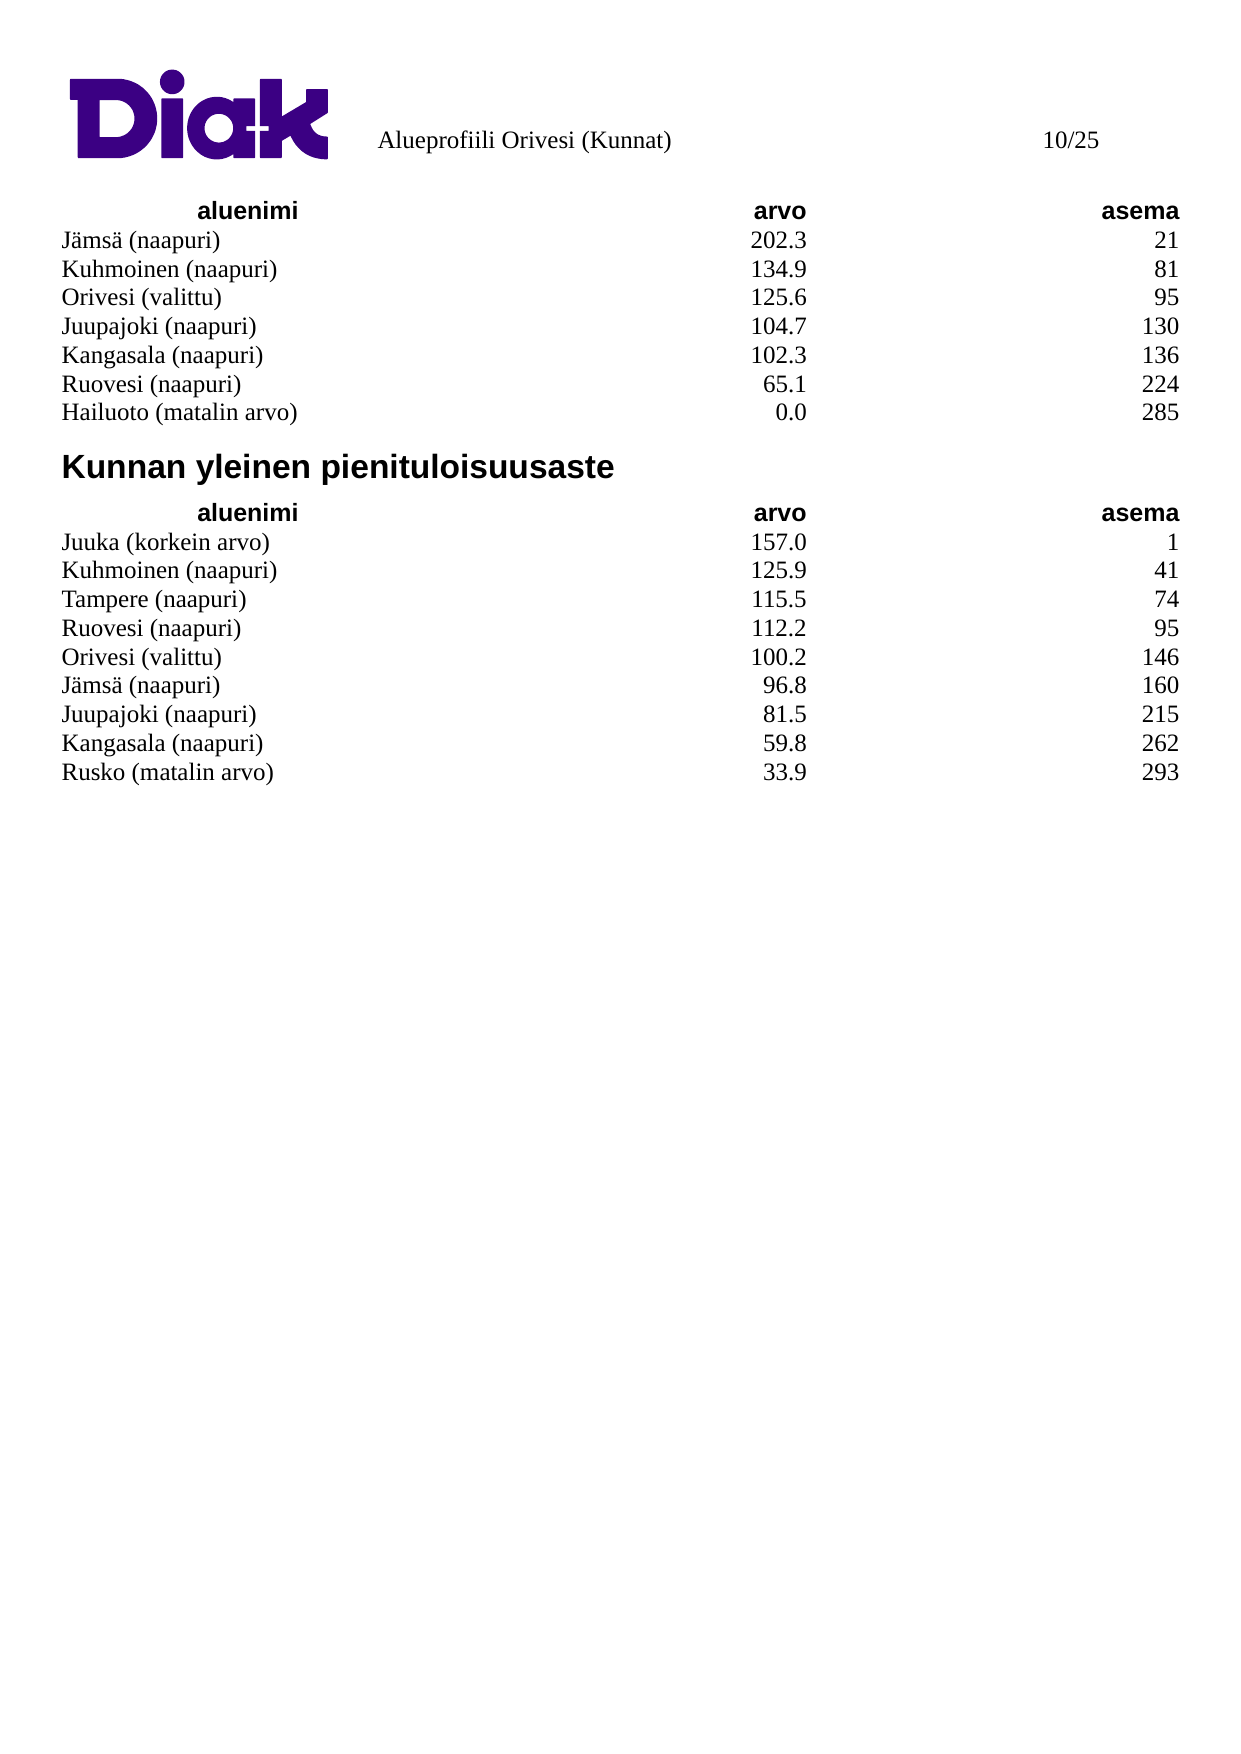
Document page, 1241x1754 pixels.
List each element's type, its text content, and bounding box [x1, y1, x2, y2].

table_cell 160 [806, 671, 1179, 699]
table_cell 202.3 [434, 225, 806, 254]
table_cell Kangasala (naapuri) [61, 340, 434, 369]
table_header arvo [434, 196, 806, 225]
table_cell Juupajoki (naapuri) [61, 311, 434, 340]
table_cell 74 [806, 584, 1179, 613]
table_cell 59.8 [434, 728, 806, 757]
table_header aluenimi [61, 498, 434, 527]
table_cell 21 [806, 225, 1179, 254]
table_cell 146 [806, 642, 1179, 671]
table_cell 112.2 [434, 613, 806, 642]
table_cell Hailuoto (matalin arvo) [61, 398, 434, 426]
table_cell 100.2 [434, 642, 806, 671]
table_cell 262 [806, 728, 1179, 757]
table_header aluenimi [61, 196, 434, 225]
table_cell 0.0 [434, 398, 806, 426]
table_cell 130 [806, 311, 1179, 340]
table_cell Tampere (naapuri) [61, 584, 434, 613]
table_cell 224 [806, 369, 1179, 397]
table_cell 215 [806, 699, 1179, 728]
table_cell 41 [806, 556, 1179, 584]
table_cell 95 [806, 613, 1179, 642]
table_cell 125.6 [434, 283, 806, 311]
subtitle Kunnan yleinen pienituloisuusaste [61, 447, 1179, 486]
table_cell Ruovesi (naapuri) [61, 613, 434, 642]
table_cell Orivesi (valittu) [61, 283, 434, 311]
table_cell 293 [806, 757, 1179, 786]
table_cell 81.5 [434, 699, 806, 728]
table_cell 95 [806, 283, 1179, 311]
table_cell Kuhmoinen (naapuri) [61, 556, 434, 584]
table_cell Jämsä (naapuri) [61, 671, 434, 699]
table_cell 104.7 [434, 311, 806, 340]
table_cell 285 [806, 398, 1179, 426]
table_cell Ruovesi (naapuri) [61, 369, 434, 397]
table_cell 33.9 [434, 757, 806, 786]
table_cell Juuka (korkein arvo) [61, 527, 434, 556]
table_cell Rusko (matalin arvo) [61, 757, 434, 786]
table_cell 125.9 [434, 556, 806, 584]
table_cell 134.9 [434, 254, 806, 282]
table_cell Kuhmoinen (naapuri) [61, 254, 434, 282]
table_header arvo [434, 498, 806, 527]
table_cell Jämsä (naapuri) [61, 225, 434, 254]
table_header asema [806, 196, 1179, 225]
table_cell 96.8 [434, 671, 806, 699]
table_cell Orivesi (valittu) [61, 642, 434, 671]
table_cell 157.0 [434, 527, 806, 556]
table_cell 102.3 [434, 340, 806, 369]
table_cell 1 [806, 527, 1179, 556]
table_cell 136 [806, 340, 1179, 369]
table_cell 115.5 [434, 584, 806, 613]
table_cell Kangasala (naapuri) [61, 728, 434, 757]
table_header asema [806, 498, 1179, 527]
table_cell 81 [806, 254, 1179, 282]
table_cell Juupajoki (naapuri) [61, 699, 434, 728]
table_cell 65.1 [434, 369, 806, 397]
